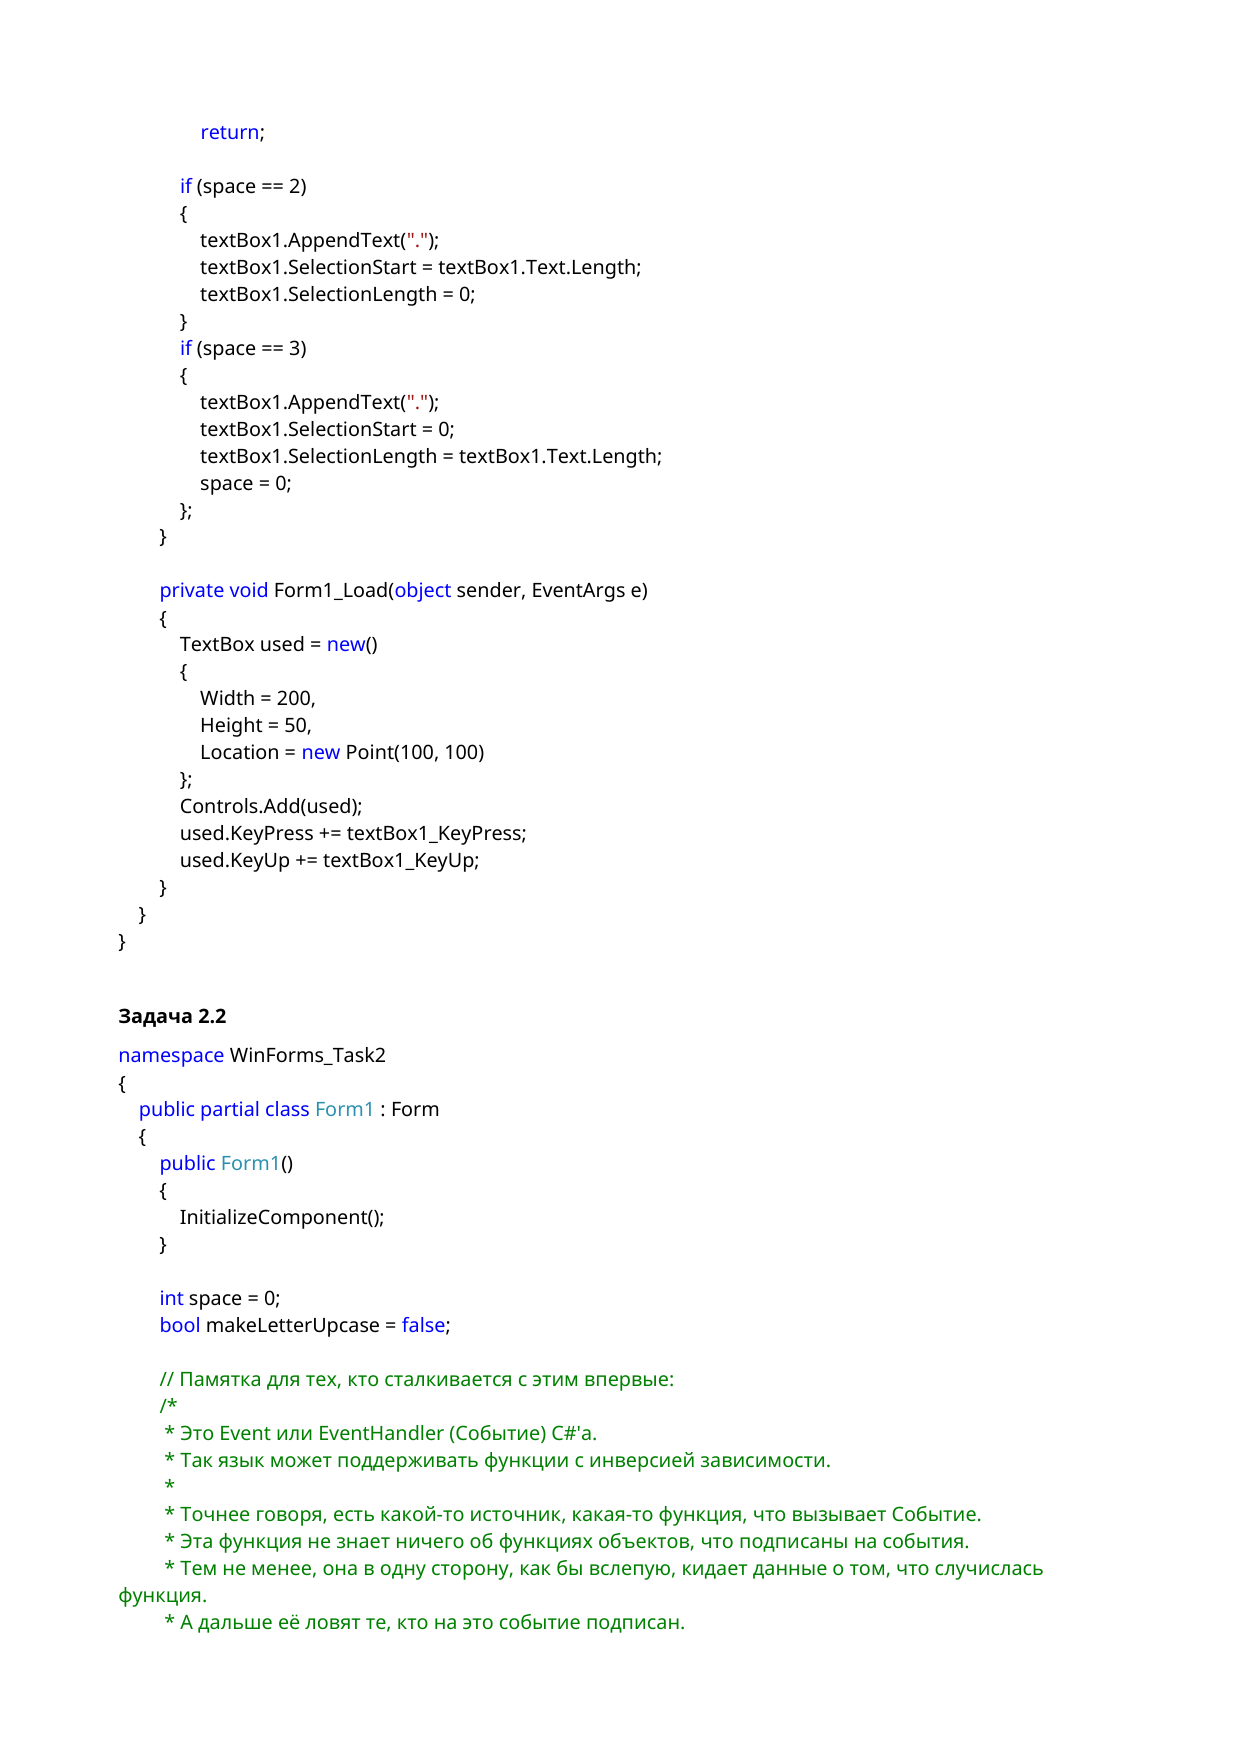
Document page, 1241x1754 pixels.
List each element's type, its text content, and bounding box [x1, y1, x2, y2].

text private void Form1_Load(object sender, EventArgs e) [118, 577, 1122, 604]
text TextBox used = new() [118, 631, 1122, 658]
text } [118, 873, 1122, 901]
text used.KeyPress += textBox1_KeyPress; [118, 819, 1122, 847]
text Controls.Add(used); [118, 793, 1122, 819]
text InitializeComponent(); [118, 1204, 1122, 1231]
text * А дальше её ловят те, кто на это событие подписан. [118, 1608, 1122, 1635]
text } [118, 307, 1122, 334]
text * [118, 1473, 1122, 1500]
text textBox1.AppendText("."); [118, 226, 1122, 253]
text Location = new Point(100, 100) [118, 739, 1122, 766]
text * Это Event или EventHandler (Событие) С#'а. [118, 1419, 1122, 1446]
text textBox1.SelectionLength = 0; [118, 280, 1122, 307]
text if (space == 3) [118, 334, 1122, 361]
text } [118, 523, 1122, 550]
text if (space == 2) [118, 172, 1122, 199]
text { [118, 1069, 1122, 1096]
text } [118, 901, 1122, 927]
text * Эта функция не знает ничего об функциях объектов, что подписаны на события. [118, 1527, 1122, 1554]
text Height = 50, [118, 712, 1122, 739]
text }; [118, 766, 1122, 793]
text }; [118, 496, 1122, 523]
text // Памятка для тех, кто сталкивается с этим впервые: [118, 1366, 1122, 1392]
text public Form1() [118, 1150, 1122, 1177]
text Width = 200, [118, 685, 1122, 712]
text { [118, 604, 1122, 631]
text public partial class Form1 : Form [118, 1096, 1122, 1123]
text textBox1.SelectionStart = textBox1.Text.Length; [118, 253, 1122, 280]
text bool makeLetterUpcase = false; [118, 1312, 1122, 1338]
text textBox1.SelectionStart = 0; [118, 415, 1122, 442]
text { [118, 1123, 1122, 1150]
text } [118, 1231, 1122, 1258]
text textBox1.AppendText("."); [118, 388, 1122, 415]
text { [118, 199, 1122, 226]
text return; [118, 118, 1122, 145]
text int space = 0; [118, 1284, 1122, 1312]
text } [118, 927, 1122, 954]
text { [118, 361, 1122, 388]
text used.KeyUp += textBox1_KeyUp; [118, 847, 1122, 873]
text textBox1.SelectionLength = textBox1.Text.Length; [118, 442, 1122, 469]
text * Тем не менее, она в одну сторону, как бы вслепую, кидает данные о том, что случислась функция. [118, 1554, 1122, 1608]
text namespace WinForms_Task2 [118, 1042, 1122, 1069]
text { [118, 1177, 1122, 1204]
subtitle Задача 2.2 [118, 975, 1122, 1029]
text { [118, 658, 1122, 685]
text * Точнее говоря, есть какой-то источник, какая-то функция, что вызывает Событие. [118, 1500, 1122, 1527]
text * Так язык может поддерживать функции с инверсией зависимости. [118, 1446, 1122, 1473]
text space = 0; [118, 469, 1122, 496]
text /* [118, 1392, 1122, 1419]
